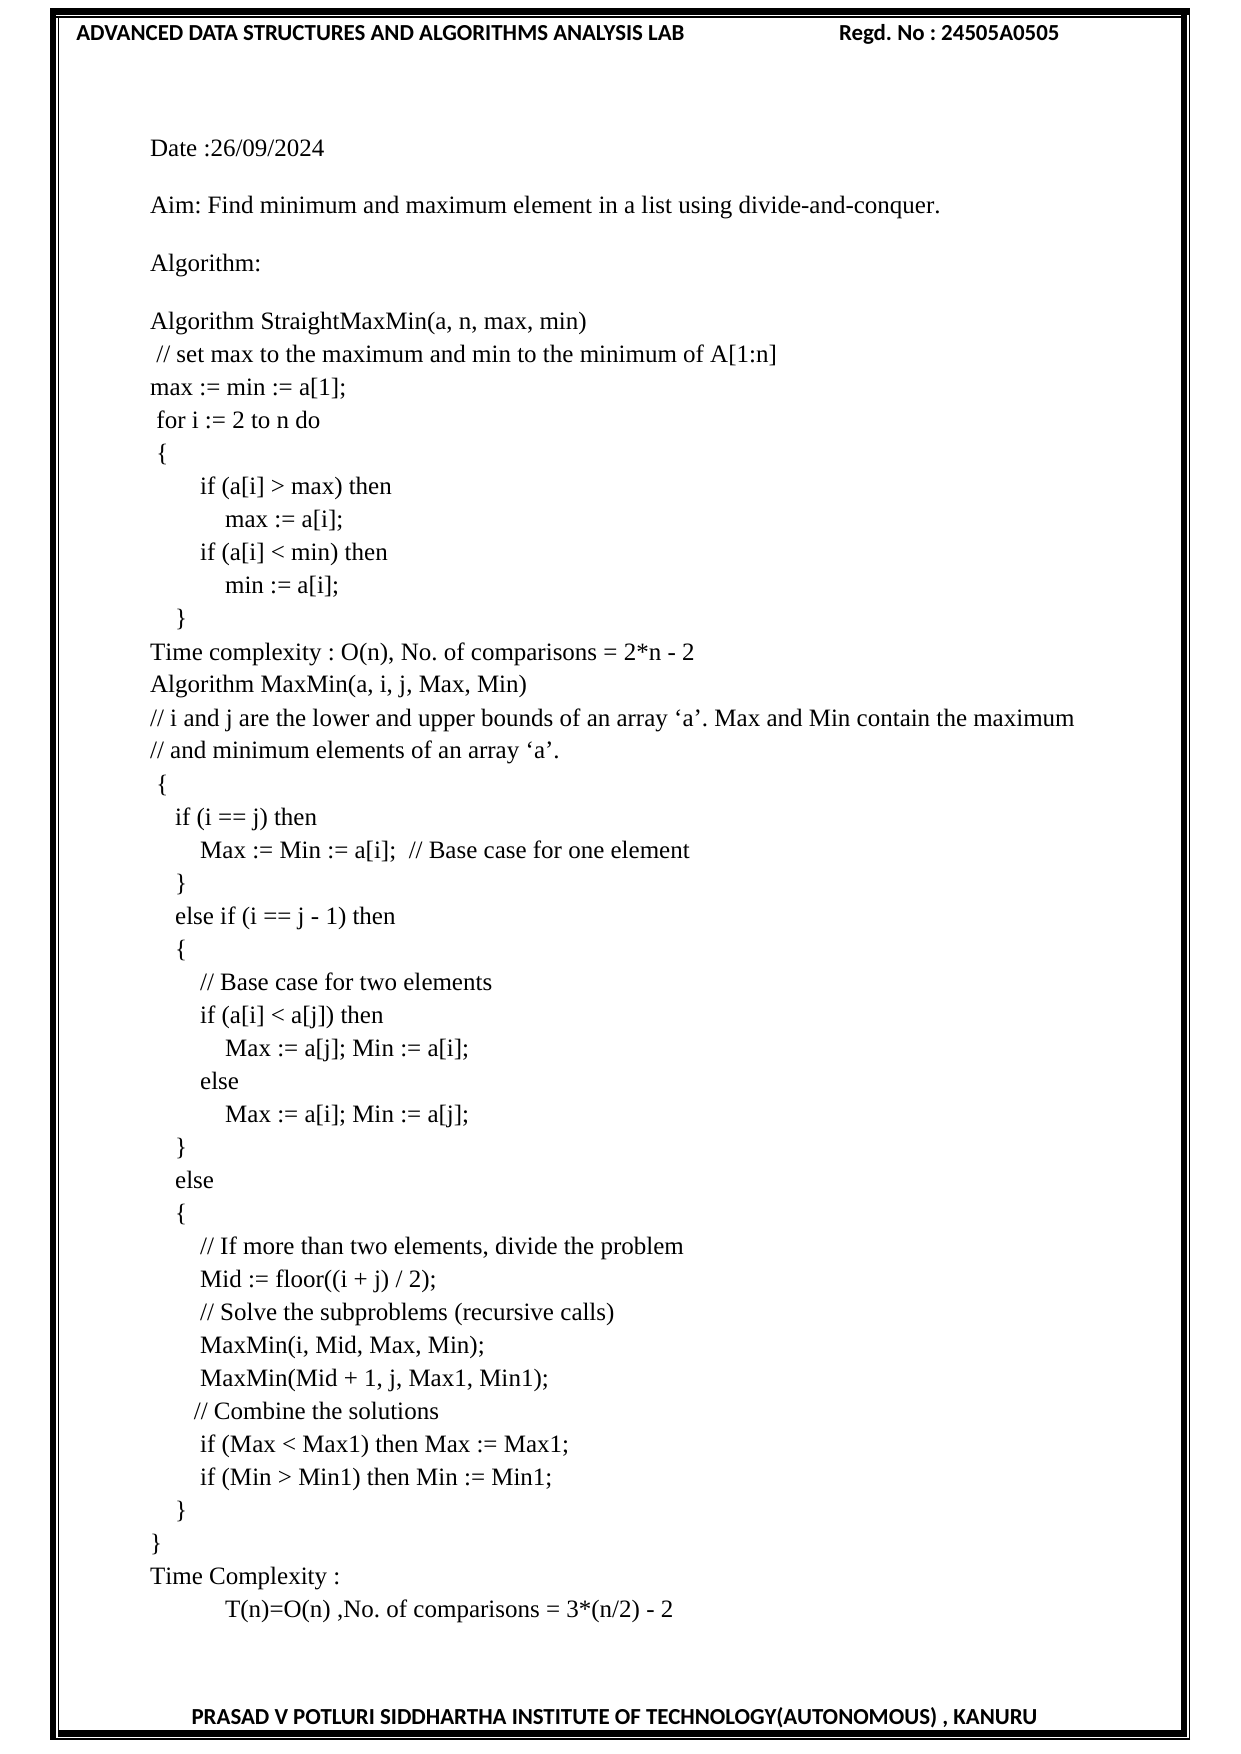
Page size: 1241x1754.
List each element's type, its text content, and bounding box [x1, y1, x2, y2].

text } [150, 1132, 1137, 1161]
text Algorithm: [150, 248, 1137, 277]
text Max := a[i]; Min := a[j]; [150, 1099, 1137, 1128]
text } [150, 868, 1137, 896]
text // set max to the maximum and min to the minimum of A[1:n] [150, 339, 1137, 368]
text Aim: Find minimum and maximum element in a list using divide-and-conquer. [150, 191, 1137, 219]
text else [150, 1165, 1137, 1194]
text else [150, 1066, 1137, 1094]
text { [150, 438, 1137, 467]
text else if (i == j - 1) then [150, 901, 1137, 929]
text // and minimum elements of an array ‘a’. [150, 736, 1137, 764]
text if (a[i] > max) then [150, 471, 1137, 500]
text MaxMin(i, Mid, Max, Min); [150, 1330, 1137, 1359]
text max := min := a[1]; [150, 372, 1137, 401]
text } [150, 603, 1137, 632]
text T(n)=O(n) ,No. of comparisons = 3*(n/2) - 2 [150, 1594, 1137, 1623]
text } [150, 1528, 1137, 1557]
text if (Min > Min1) then Min := Min1; [150, 1462, 1137, 1491]
text Algorithm MaxMin(a, i, j, Max, Min) [150, 669, 1137, 698]
text if (a[i] < min) then [150, 537, 1137, 566]
text Max := a[j]; Min := a[i]; [150, 1033, 1137, 1062]
text } [150, 1495, 1137, 1524]
text min := a[i]; [150, 571, 1137, 599]
text Mid := floor((i + j) / 2); [150, 1264, 1137, 1293]
text Time Complexity : [150, 1561, 1137, 1590]
text // Base case for two elements [150, 967, 1137, 996]
text // Solve the subproblems (recursive calls) [150, 1297, 1137, 1326]
text if (a[i] < a[j]) then [150, 1000, 1137, 1028]
text if (i == j) then [150, 802, 1137, 830]
text { [150, 934, 1137, 962]
text for i := 2 to n do [150, 405, 1137, 434]
text { [150, 1198, 1137, 1227]
text Max := Min := a[i]; // Base case for one element [150, 835, 1137, 863]
text MaxMin(Mid + 1, j, Max1, Min1); [150, 1363, 1137, 1392]
text { [150, 769, 1137, 797]
text Algorithm StraightMaxMin(a, n, max, min) [150, 306, 1137, 335]
text // i and j are the lower and upper bounds of an array ‘a’. Max and Min contain the maximum [150, 703, 1137, 731]
text max := a[i]; [150, 504, 1137, 533]
text Date :26/09/2024 [150, 133, 1137, 161]
text // If more than two elements, divide the problem [150, 1231, 1137, 1260]
text Time complexity : O(n), No. of comparisons = 2*n - 2 [150, 637, 1137, 665]
text // Combine the solutions [150, 1396, 1137, 1425]
text if (Max < Max1) then Max := Max1; [150, 1429, 1137, 1458]
